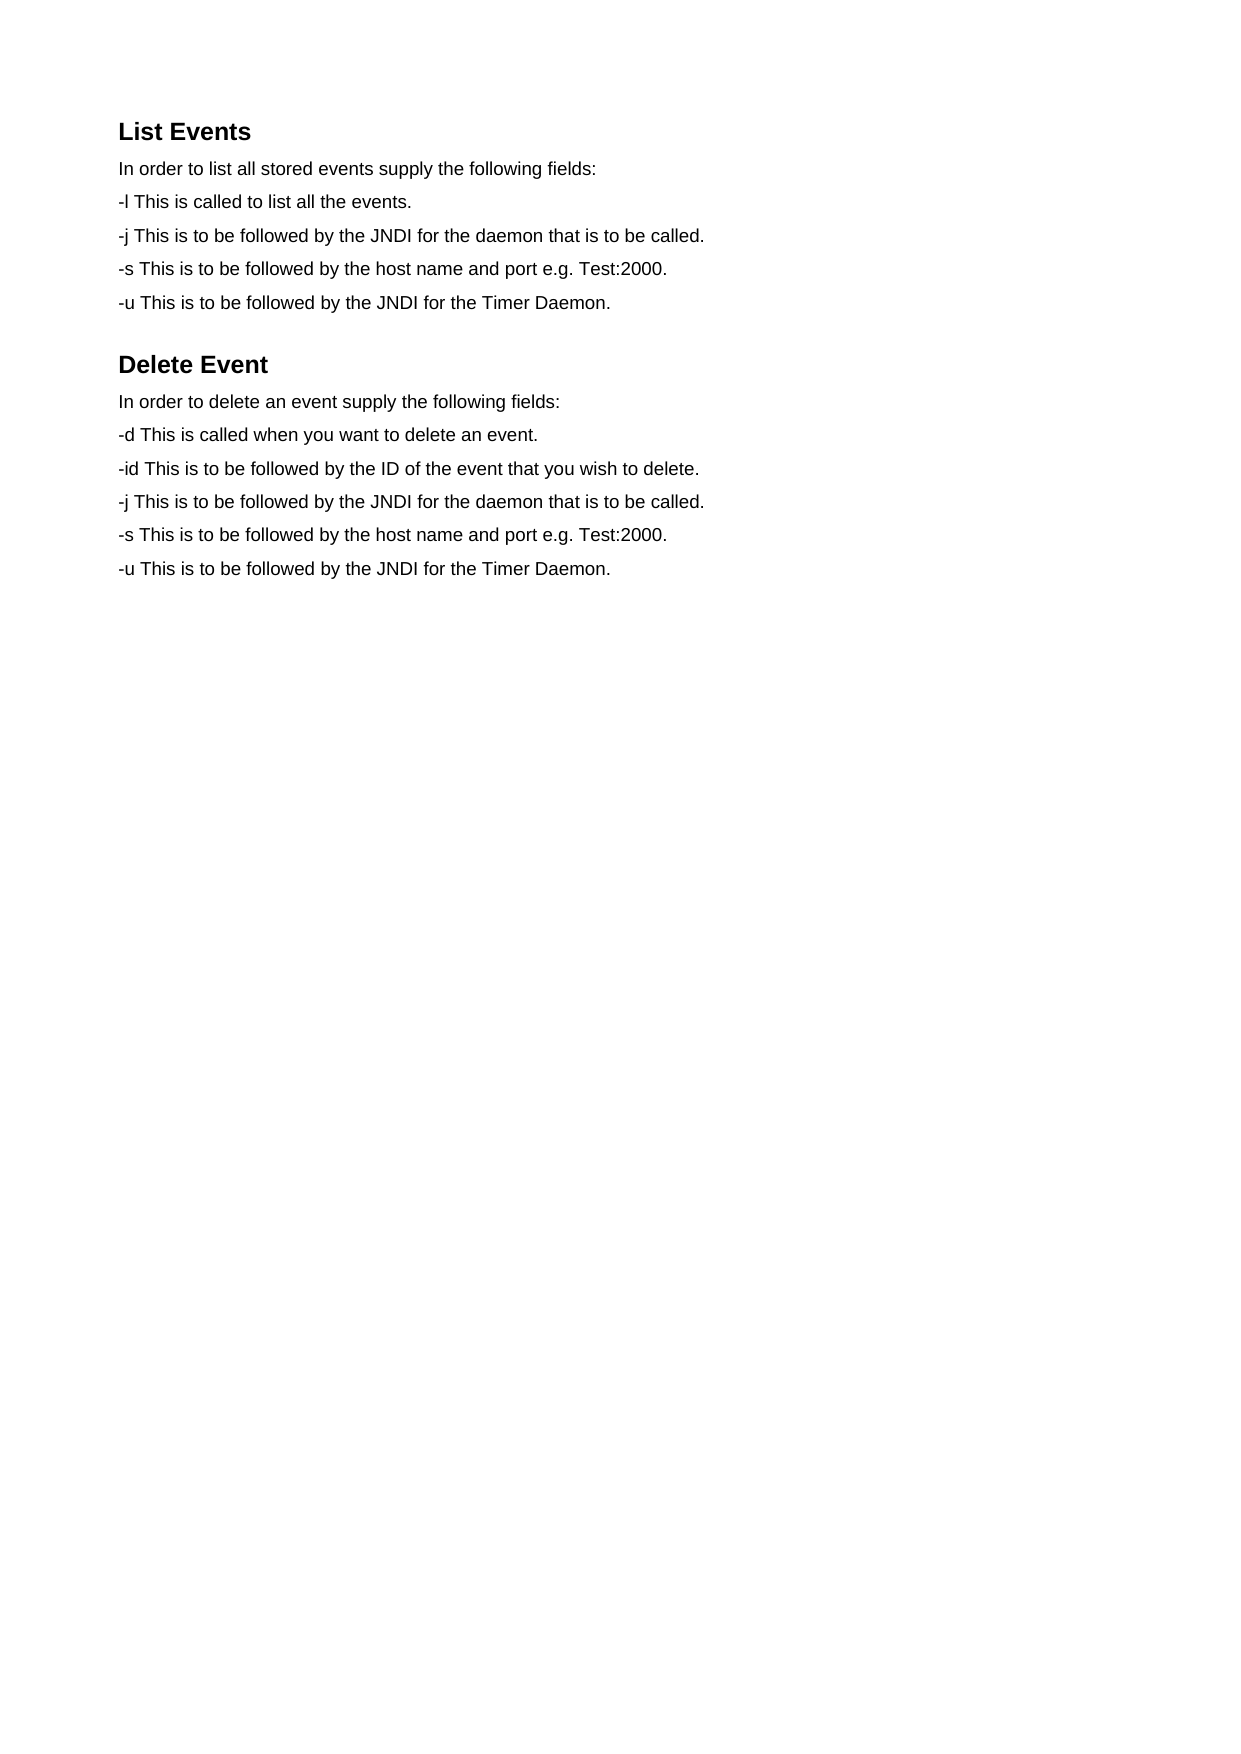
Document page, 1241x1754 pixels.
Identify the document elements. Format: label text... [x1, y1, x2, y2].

text -s This is to be followed by the host name and port e.g. Test:2000. [118, 259, 1122, 280]
text -j This is to be followed by the JNDI for the daemon that is to be called. [118, 491, 1122, 512]
text -d This is called when you want to delete an event. [118, 424, 1122, 446]
text -l This is called to list all the events. [118, 192, 1122, 213]
text -s This is to be followed by the host name and port e.g. Test:2000. [118, 525, 1122, 546]
text In order to list all stored events supply the following fields: [118, 158, 1122, 179]
text -id This is to be followed by the ID of the event that you wish to delete. [118, 458, 1122, 479]
subtitle List Events [118, 118, 1122, 146]
subtitle Delete Event [118, 351, 1122, 379]
text -u This is to be followed by the JNDI for the Timer Daemon. [118, 292, 1122, 313]
text -u This is to be followed by the JNDI for the Timer Daemon. [118, 558, 1122, 579]
text -j This is to be followed by the JNDI for the daemon that is to be called. [118, 225, 1122, 246]
text In order to delete an event supply the following fields: [118, 391, 1122, 412]
